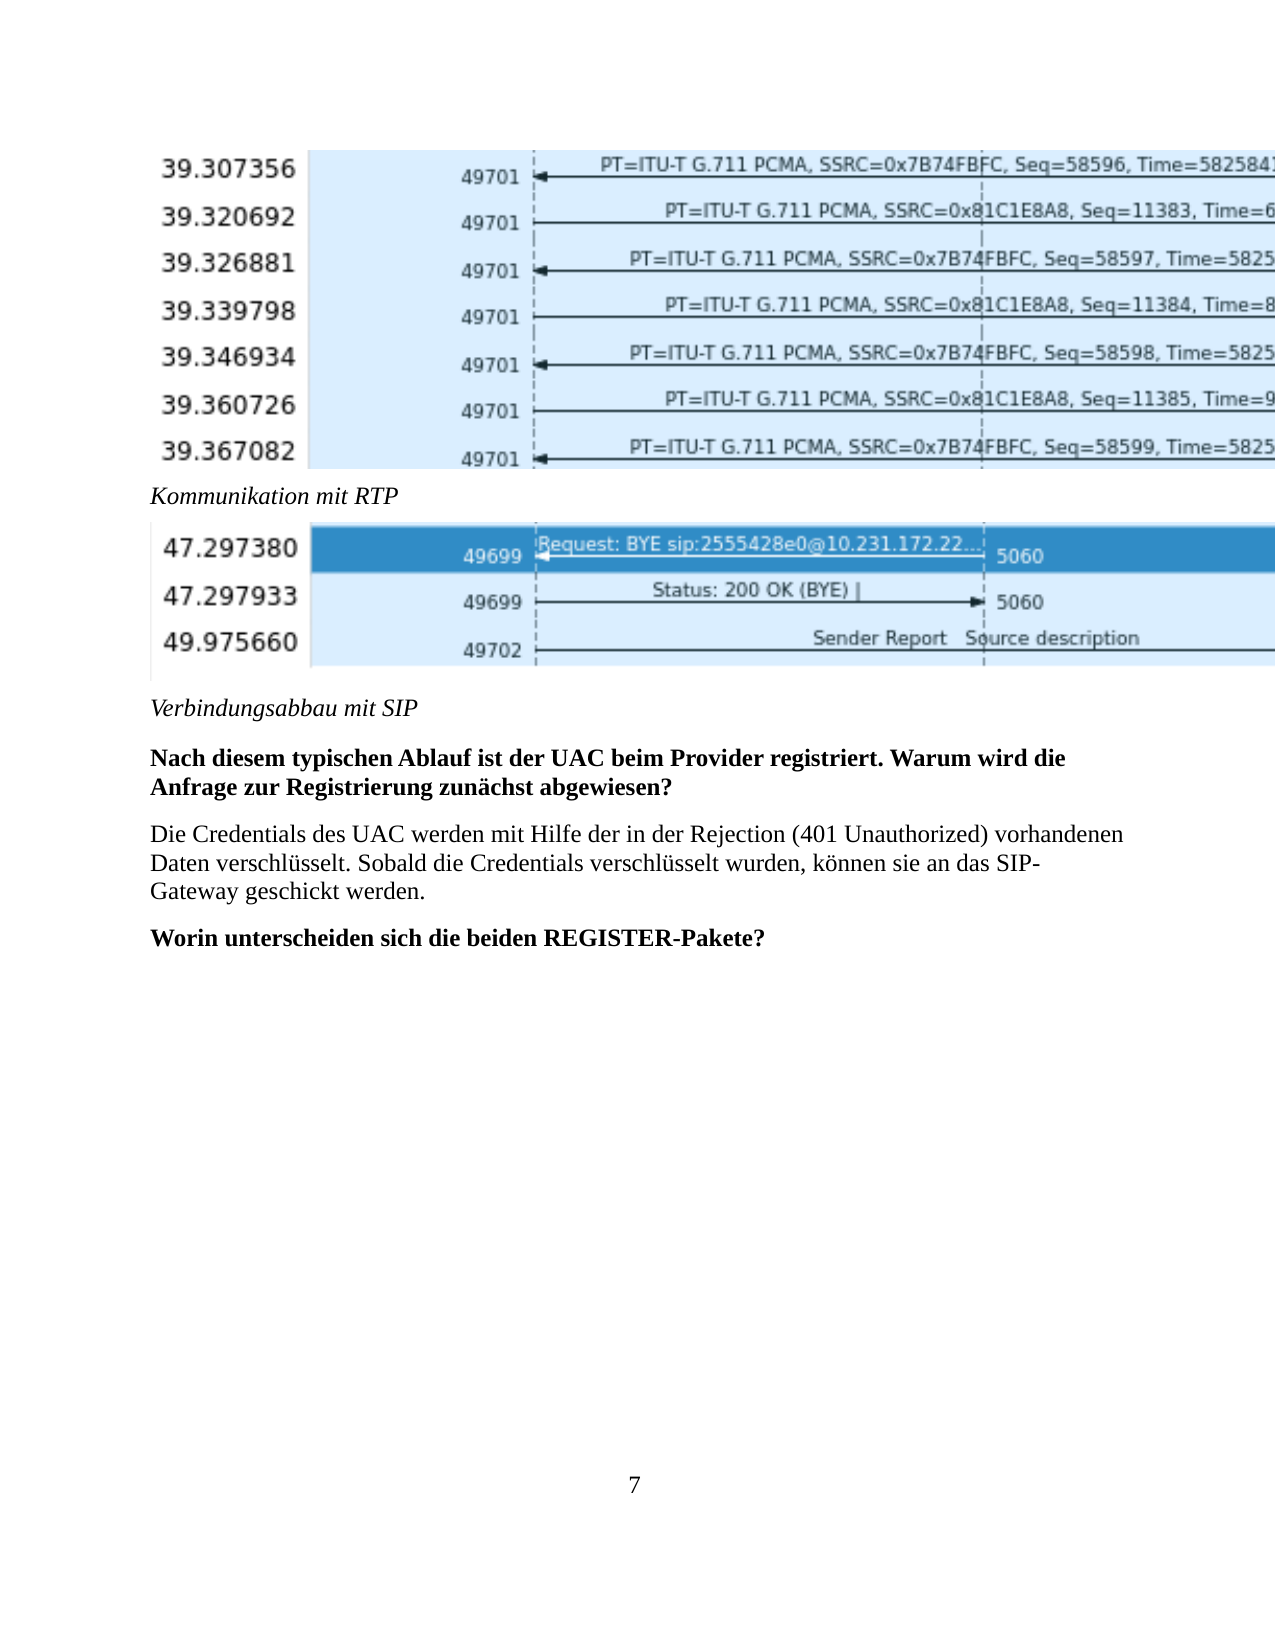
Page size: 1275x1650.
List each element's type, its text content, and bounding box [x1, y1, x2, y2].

picture [150, 522, 1275, 681]
text Worin unterscheiden sich die beiden REGISTER-Pakete? [150, 923, 1125, 952]
text Verbindungsabbau mit SIP [150, 693, 1125, 722]
picture [150, 150, 1275, 469]
text Kommunikation mit RTP [150, 481, 1125, 510]
text Die Credentials des UAC werden mit Hilfe der in der Rejection (401 Unauthorized) vorhandenen Daten verschlüsselt. Sobald die Credentials verschlüsselt wurden, können sie an das SIP-Gateway geschickt werden. [150, 819, 1125, 905]
text Nach diesem typischen Ablauf ist der UAC beim Provider registriert. Warum wird die Anfrage zur Registrierung zunächst abgewiesen? [150, 743, 1125, 801]
